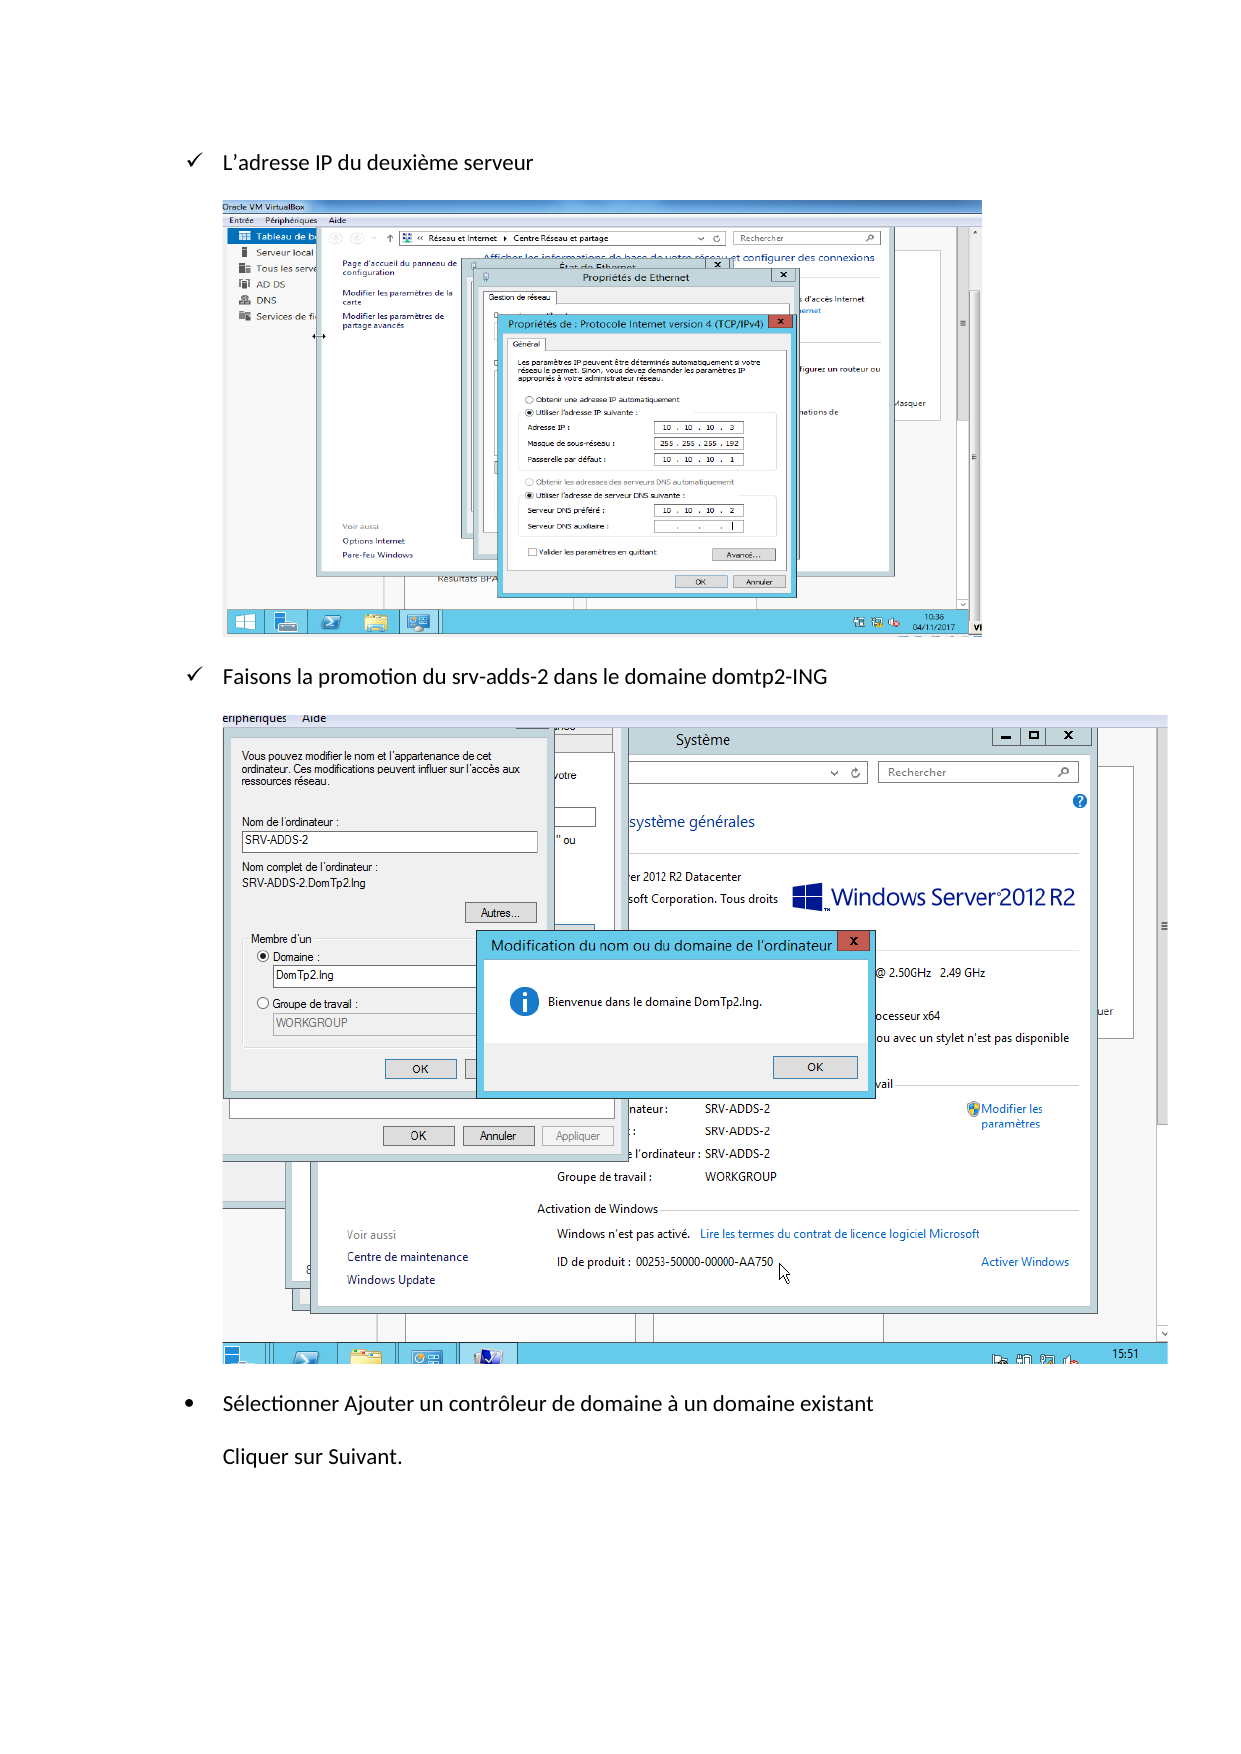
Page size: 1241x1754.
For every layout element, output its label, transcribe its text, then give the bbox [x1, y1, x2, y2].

list Sélectionner Ajouter un contrôleur de domaine à un domaine existant [185, 1389, 1093, 1417]
list L’adresse IP du deuxième serveur [185, 148, 1093, 176]
list Faisons la promotion du srv-adds-2 dans le domaine domtp2-ING [185, 662, 1093, 690]
list Cliquer sur Suivant. [223, 1442, 1093, 1470]
